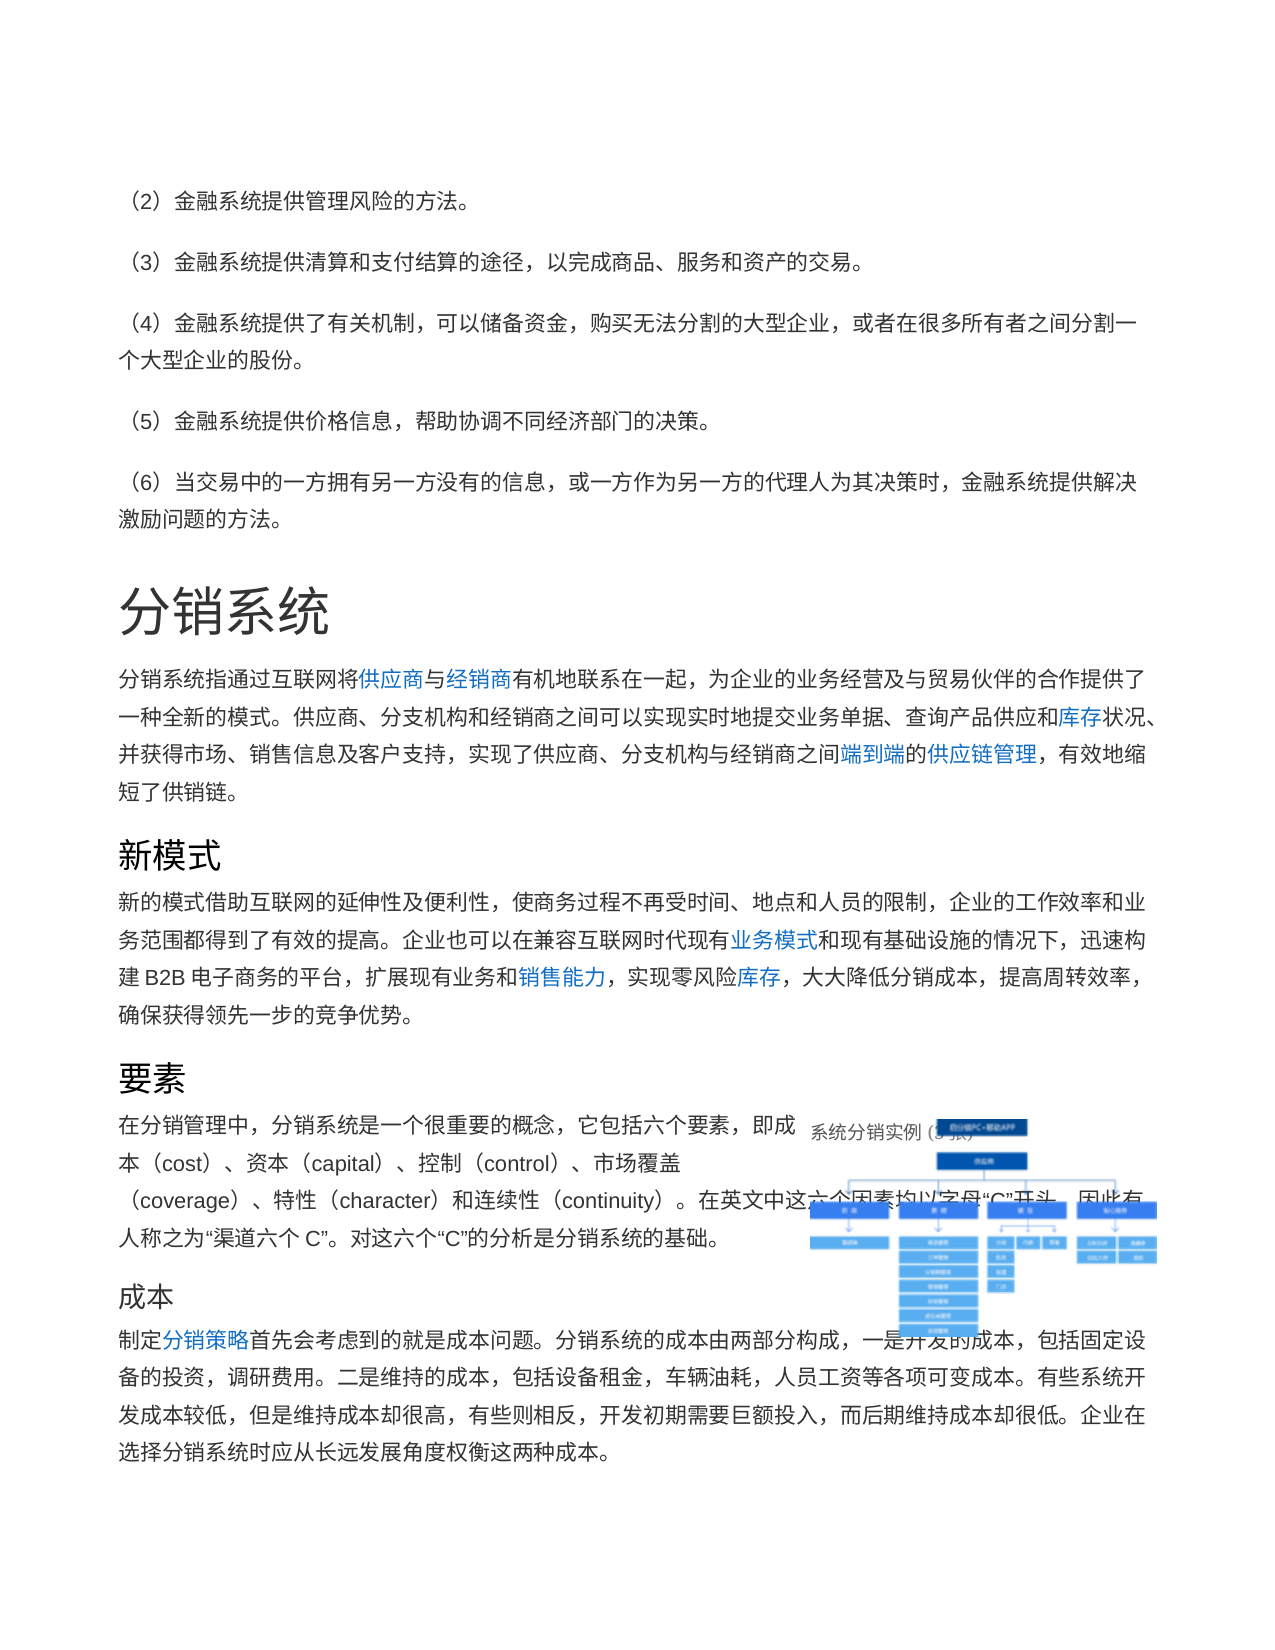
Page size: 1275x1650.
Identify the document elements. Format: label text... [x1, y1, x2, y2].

subtitle 成本 [118, 1274, 810, 1315]
list （6）当交易中的一方拥有另一方没有的信息，或一方作为另一方的代理人为其决策时，金融系统提供解决激励问题的方法。 [118, 458, 1157, 533]
list （3）金融系统提供清算和支付结算的途径，以完成商品、服务和资产的交易。 [118, 237, 1157, 275]
text 分销系统指通过互联网将供应商与经销商有机地联系在一起，为企业的业务经营及与贸易伙伴的合作提供了一种全新的模式。供应商、分支机构和经销商之间可以实现实时地提交业务单据、查询产品供应和库存状况、并获得市场、销售信息及客户支持，实现了供应商、分支机构与经销商之间端到端的供应链管理，有效地缩短了供销链。 [118, 655, 1157, 805]
list 新的模式借助互联网的延伸性及便利性，使商务过程不再受时间、地点和人员的限制，企业的工作效率和业务范围都得到了有效的提高。企业也可以在兼容互联网时代现有业务模式和现有基础设施的情况下，迅速构建B2B电子商务的平台，扩展现有业务和销售能力，实现零风险库存，大大降低分销成本，提高周转效率，确保获得领先一步的竞争优势。 [118, 878, 1157, 1028]
picture [810, 1119, 1157, 1337]
list （2）金融系统提供管理风险的方法。 [118, 176, 1157, 214]
list （5）金融系统提供价格信息，帮助协调不同经济部门的决策。 [118, 397, 1157, 434]
list 在分销管理中，分销系统是一个很重要的概念，它包括六个要素，即成本（cost）、资本（capital）、控制（control）、市场覆盖（coverage）、特性（character）和连续性（continuity）。在英文中这六个因素均以字母“C”开头，因此有人称之为“渠道六个C”。对这六个“C”的分析是分销系统的基础。 [118, 1101, 1157, 1251]
subtitle 分销系统 [118, 581, 1157, 642]
subtitle 要素 [118, 1051, 1157, 1101]
list （4）金融系统提供了有关机制，可以储备资金，购买无法分割的大型企业，或者在很多所有者之间分割一个大型企业的股份。 [118, 298, 1157, 373]
list 制定分销策略首先会考虑到的就是成本问题。分销系统的成本由两部分构成，一是开发的成本，包括固定设备的投资，调研费用。二是维持的成本，包括设备租金，车辆油耗，人员工资等各项可变成本。有些系统开发成本较低，但是维持成本却很高，有些则相反，开发初期需要巨额投入，而后期维持成本却很低。企业在选择分销系统时应从长远发展角度权衡这两种成本。 [118, 1315, 1157, 1465]
subtitle 新模式 [118, 828, 1157, 878]
